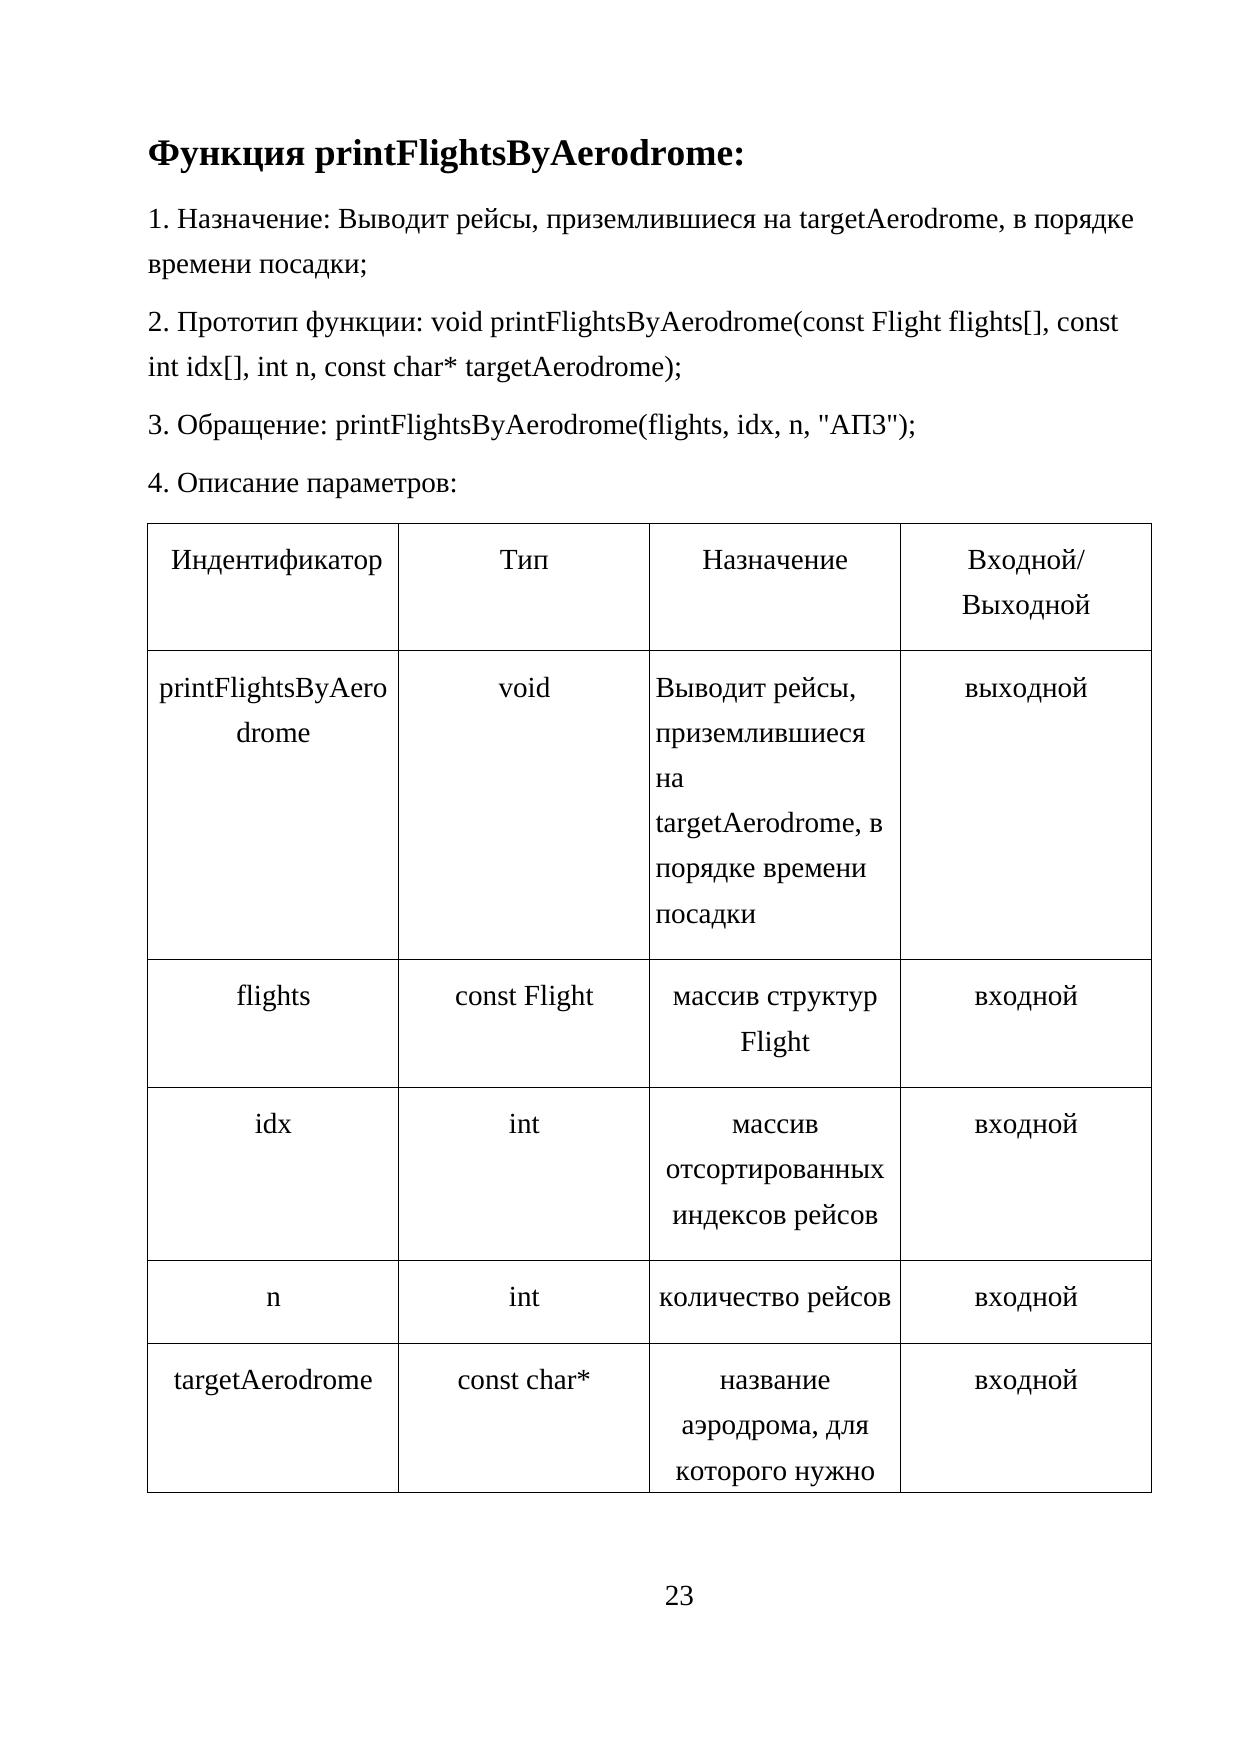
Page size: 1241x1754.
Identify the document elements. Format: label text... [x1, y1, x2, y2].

table_cell const char* [399, 1344, 649, 1492]
table_cell const Flight [399, 960, 649, 1087]
table_cell массив структур Flight [650, 960, 900, 1087]
table_cell Выводит рейсы, приземлившиеся на targetAerodrome, в порядке времени посадки [650, 651, 900, 959]
table_header Входной/Выходной [901, 524, 1151, 650]
table_cell n [148, 1261, 398, 1343]
table_cell входной [901, 1088, 1151, 1260]
text 2. Прототип функции: void printFlightsByAerodrome(const Flight flights[], const int idx[], int n, const char* targetAerodrome); [148, 304, 1152, 383]
table_cell int [399, 1088, 649, 1260]
table_cell void [399, 651, 649, 959]
table_cell printFlightsByAerodrome [148, 651, 398, 959]
table_cell название аэродрома, для которого нужно [650, 1344, 900, 1492]
table_cell targetAerodrome [148, 1344, 398, 1492]
table_cell выходной [901, 651, 1151, 959]
table_cell массив отсортированных индексов рейсов [650, 1088, 900, 1260]
table_header Индентификатор [148, 524, 398, 650]
text 1. Назначение: Выводит рейсы, приземлившиеся на targetAerodrome, в порядке времени посадки; [148, 201, 1152, 280]
text 4. Описание параметров: [148, 465, 1152, 498]
table_cell входной­ [901, 1344, 1151, 1492]
table_cell входной [901, 1261, 1151, 1343]
table_cell количество рейсов [650, 1261, 900, 1343]
text 3. Обращение: printFlightsByAerodrome(flights, idx, n, "АП3"); [148, 407, 1152, 441]
table_header Назначение [650, 524, 900, 650]
table_cell flights [148, 960, 398, 1087]
table_cell входной [901, 960, 1151, 1087]
table_cell idx [148, 1088, 398, 1260]
text Функция printFlightsByAerodrome: [148, 131, 1152, 174]
table_header Тип [399, 524, 649, 650]
table_cell int [399, 1261, 649, 1343]
